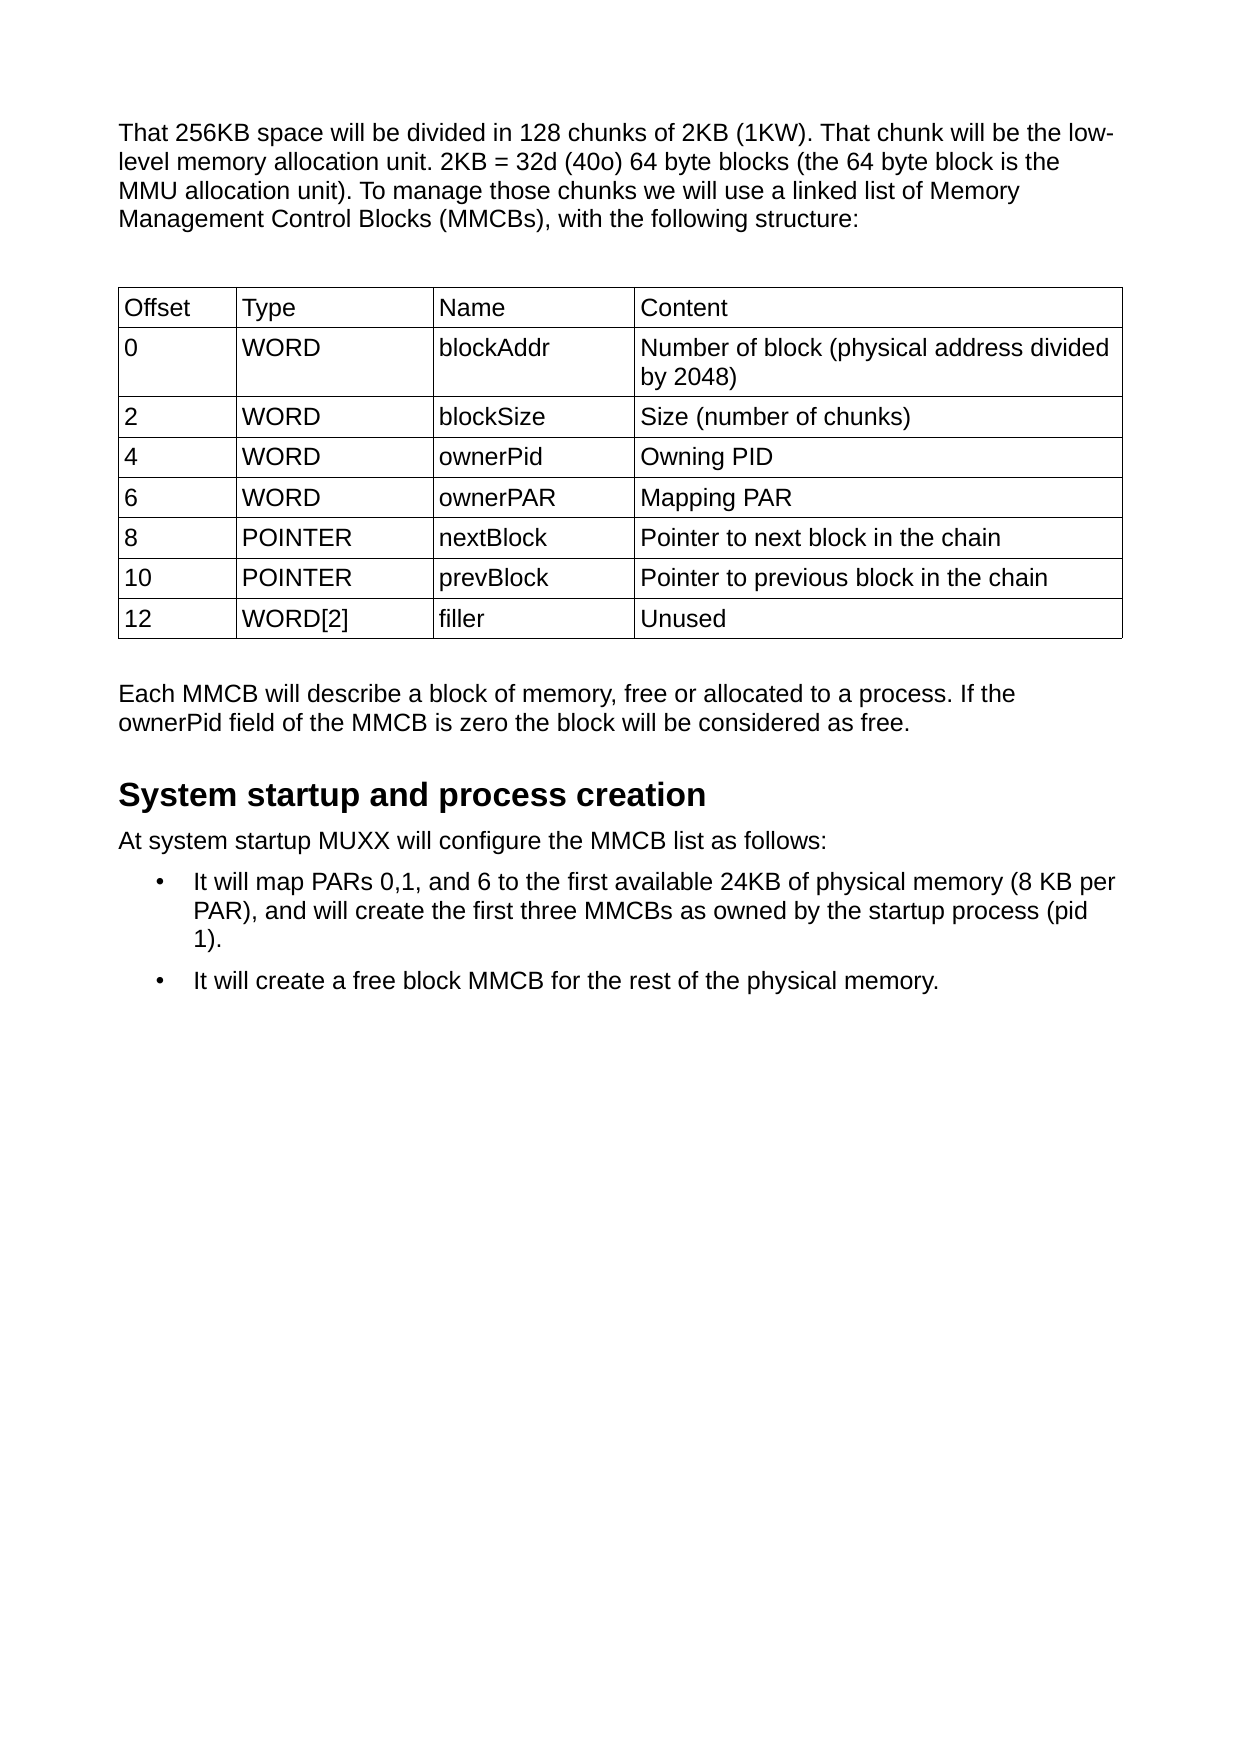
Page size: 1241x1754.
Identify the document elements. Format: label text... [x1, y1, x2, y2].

table_cell ownerPAR [434, 478, 634, 517]
table_cell WORD [237, 438, 433, 477]
table_header Offset [119, 288, 236, 327]
table_cell 4 [119, 438, 236, 477]
table_cell ownerPid [434, 438, 634, 477]
table_cell 10 [119, 559, 236, 598]
table_header Content [635, 288, 1122, 327]
table_cell 2 [119, 397, 236, 437]
list It will create a free block MMCB for the rest of the physical memory. [156, 966, 1122, 994]
table_cell WORD [237, 478, 433, 517]
table_header Type [237, 288, 433, 327]
table_cell Unused [635, 599, 1122, 638]
table_cell blockAddr [434, 328, 634, 396]
table_cell prevBlock [434, 559, 634, 598]
table_cell nextBlock [434, 518, 634, 557]
table_cell POINTER [237, 559, 433, 598]
table_cell 12 [119, 599, 236, 638]
table_cell 8 [119, 518, 236, 557]
table_cell Number of block (physical address divided by 2048) [635, 328, 1122, 396]
table_cell 6 [119, 478, 236, 517]
table_cell blockSize [434, 397, 634, 437]
list It will map PARs 0,1, and 6 to the first available 24KB of physical memory (8 KB per PAR), and will create the first three MMCBs as owned by the startup process (pid 1). [156, 867, 1122, 953]
table_header Name [434, 288, 634, 327]
table_cell Pointer to next block in the chain [635, 518, 1122, 557]
text At system startup MUXX will configure the MMCB list as follows: [118, 826, 1122, 854]
table_cell filler [434, 599, 634, 638]
table_cell Mapping PAR [635, 478, 1122, 517]
text Each MMCB will describe a block of memory, free or allocated to a process. If the ownerPid field of the MMCB is zero the block will be considered as free. [118, 679, 1122, 737]
table_cell WORD [237, 328, 433, 396]
subtitle System startup and process creation [118, 774, 1122, 813]
table_cell Size (number of chunks) [635, 397, 1122, 437]
table_cell 0 [119, 328, 236, 396]
text That 256KB space will be divided in 128 chunks of 2KB (1KW). That chunk will be the low-level memory allocation unit. 2KB = 32d (40o) 64 byte blocks (the 64 byte block is the MMU allocation unit). To manage those chunks we will use a linked list of Memory Management Control Blocks (MMCBs), with the following structure: [118, 118, 1122, 233]
table_cell WORD [237, 397, 433, 437]
table_cell Pointer to previous block in the chain [635, 559, 1122, 598]
table_cell POINTER [237, 518, 433, 557]
table_cell Owning PID [635, 438, 1122, 477]
table_cell WORD[2] [237, 599, 433, 638]
